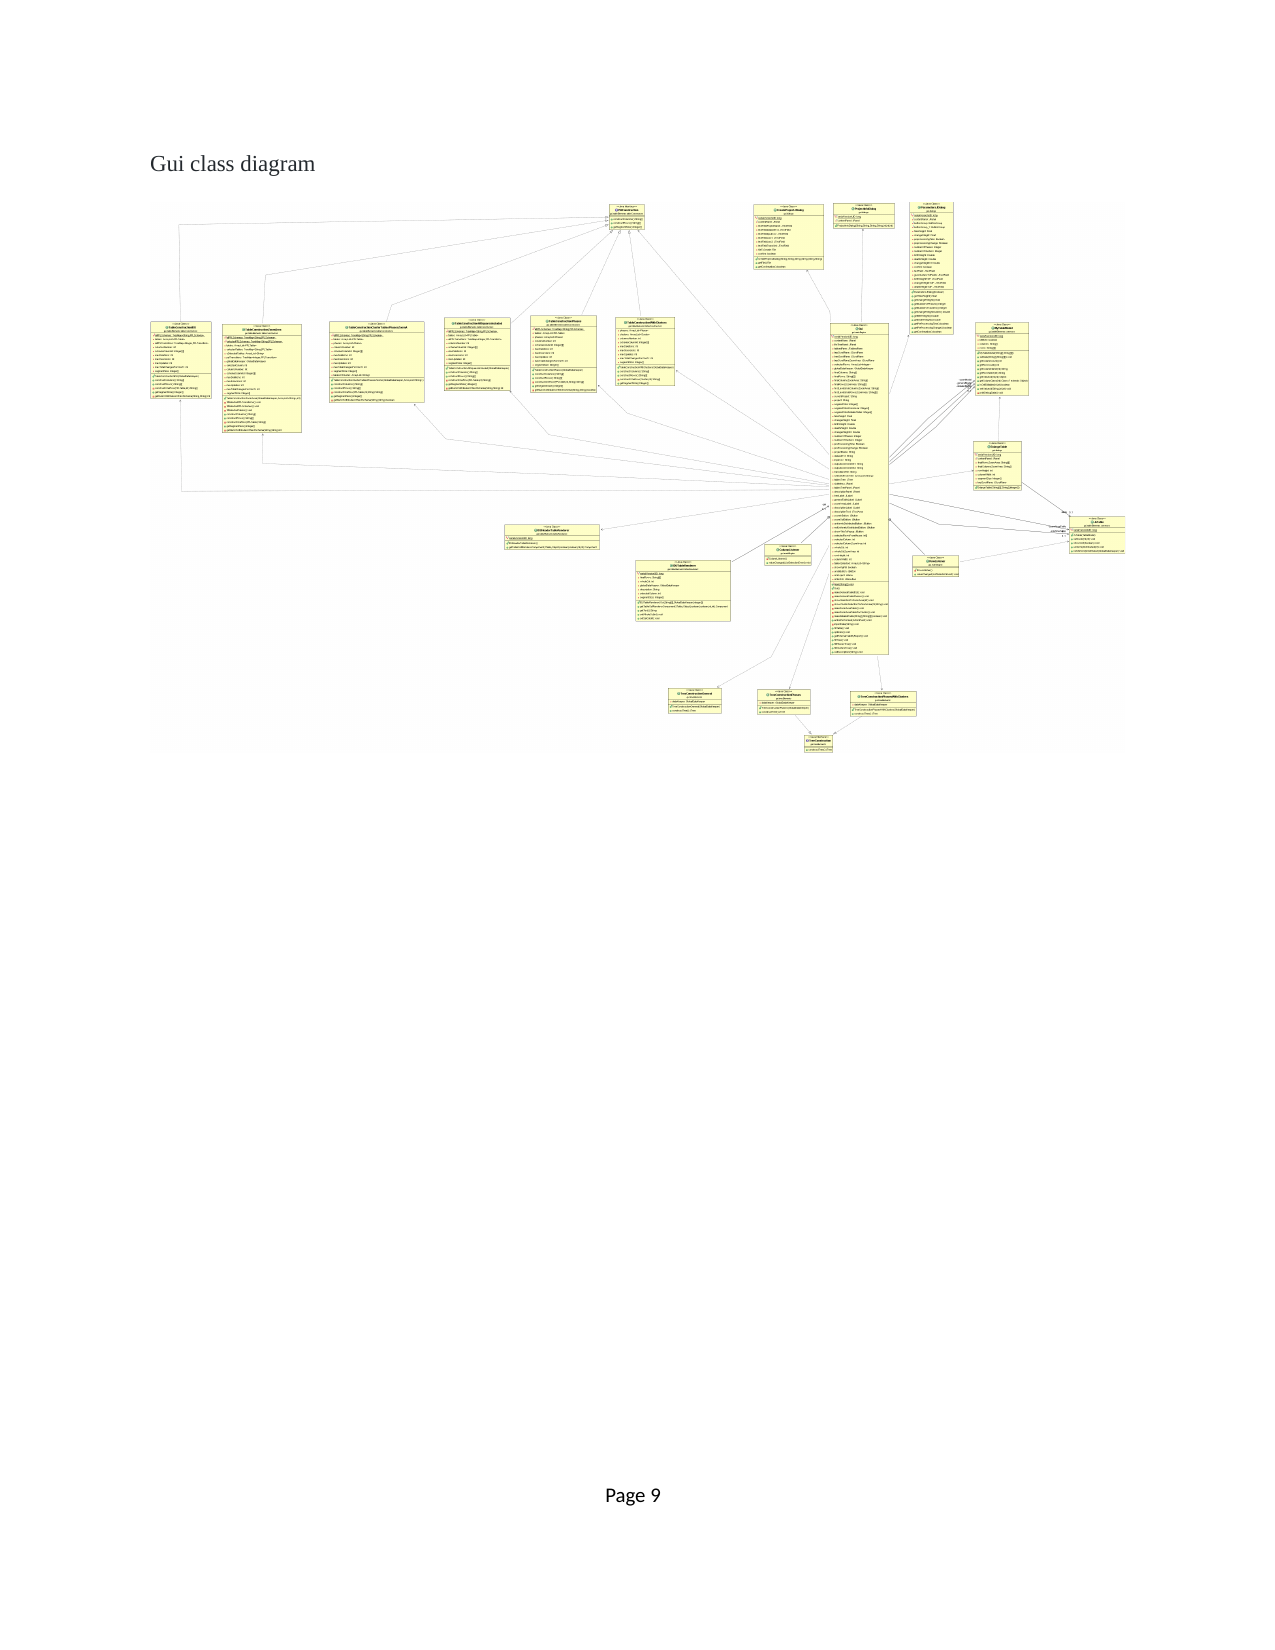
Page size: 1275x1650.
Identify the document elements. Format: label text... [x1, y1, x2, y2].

text Gui class diagram [150, 150, 1125, 176]
picture [150, 202, 1125, 753]
